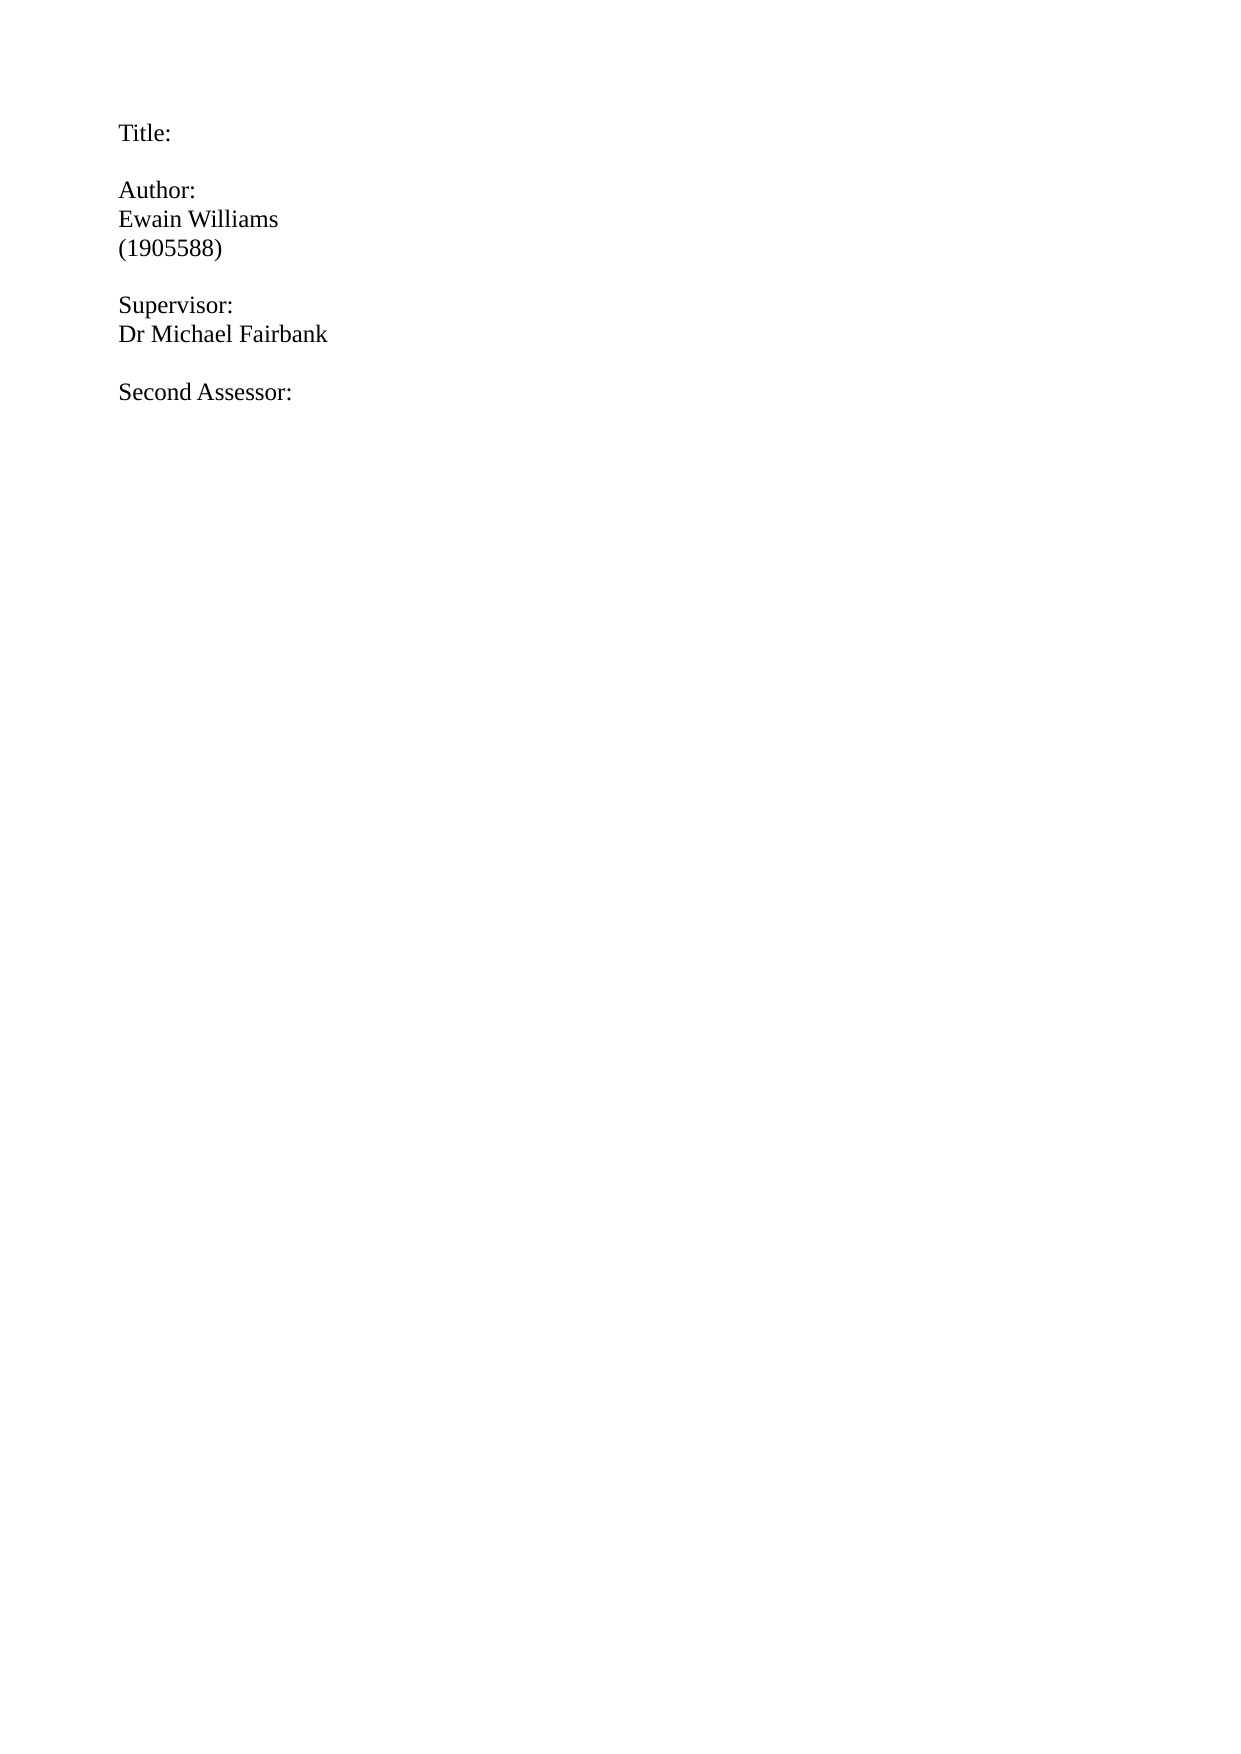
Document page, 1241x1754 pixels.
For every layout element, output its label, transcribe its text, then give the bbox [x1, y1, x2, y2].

text Second Assessor: [118, 377, 1122, 406]
text Supervisor: [118, 291, 1122, 319]
text Title: [118, 118, 1122, 147]
text Ewain Williams [118, 204, 1122, 233]
text (1905588) [118, 233, 1122, 262]
text Dr Michael Fairbank [118, 319, 1122, 348]
text Author: [118, 176, 1122, 204]
